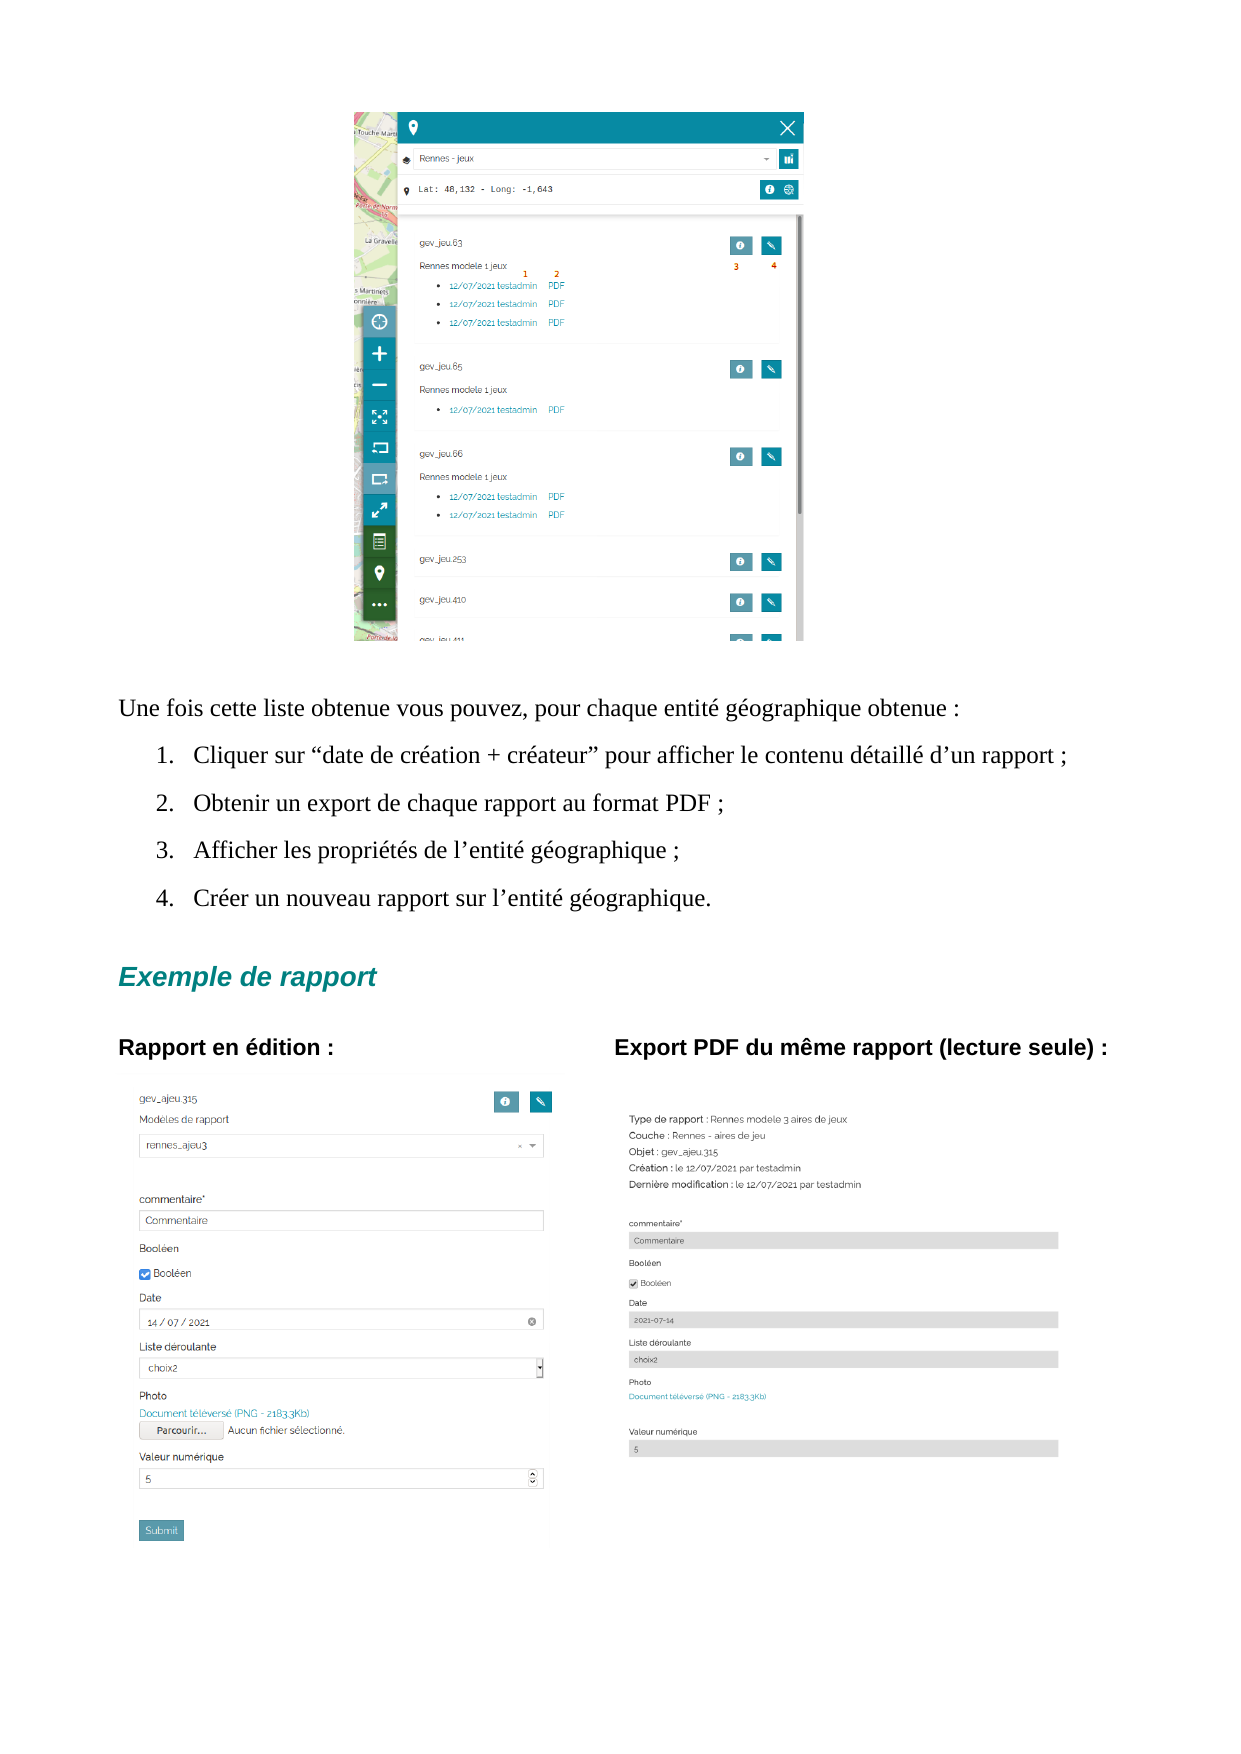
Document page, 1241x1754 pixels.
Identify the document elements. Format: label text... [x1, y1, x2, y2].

picture [354, 112, 804, 641]
list Cliquer sur “date de création + créateur” pour afficher le contenu détaillé d’un rapport ; [156, 740, 1122, 769]
picture [618, 1098, 1069, 1516]
list Obtenir un export de chaque rapport au format PDF ; [156, 788, 1122, 817]
text Une fois cette liste obtenue vous pouvez, pour chaque entité géographique obtenue : [118, 693, 1122, 721]
list Afficher les propriétés de l’entité géographique ; [156, 836, 1122, 864]
text Rapport en édition : Export PDF du même rapport (lecture seule) : [118, 1034, 1122, 1060]
list Créer un nouveau rapport sur l’entité géographique. [156, 883, 1122, 912]
picture [115, 1073, 565, 1548]
subtitle Exemple de rapport [118, 961, 1122, 993]
